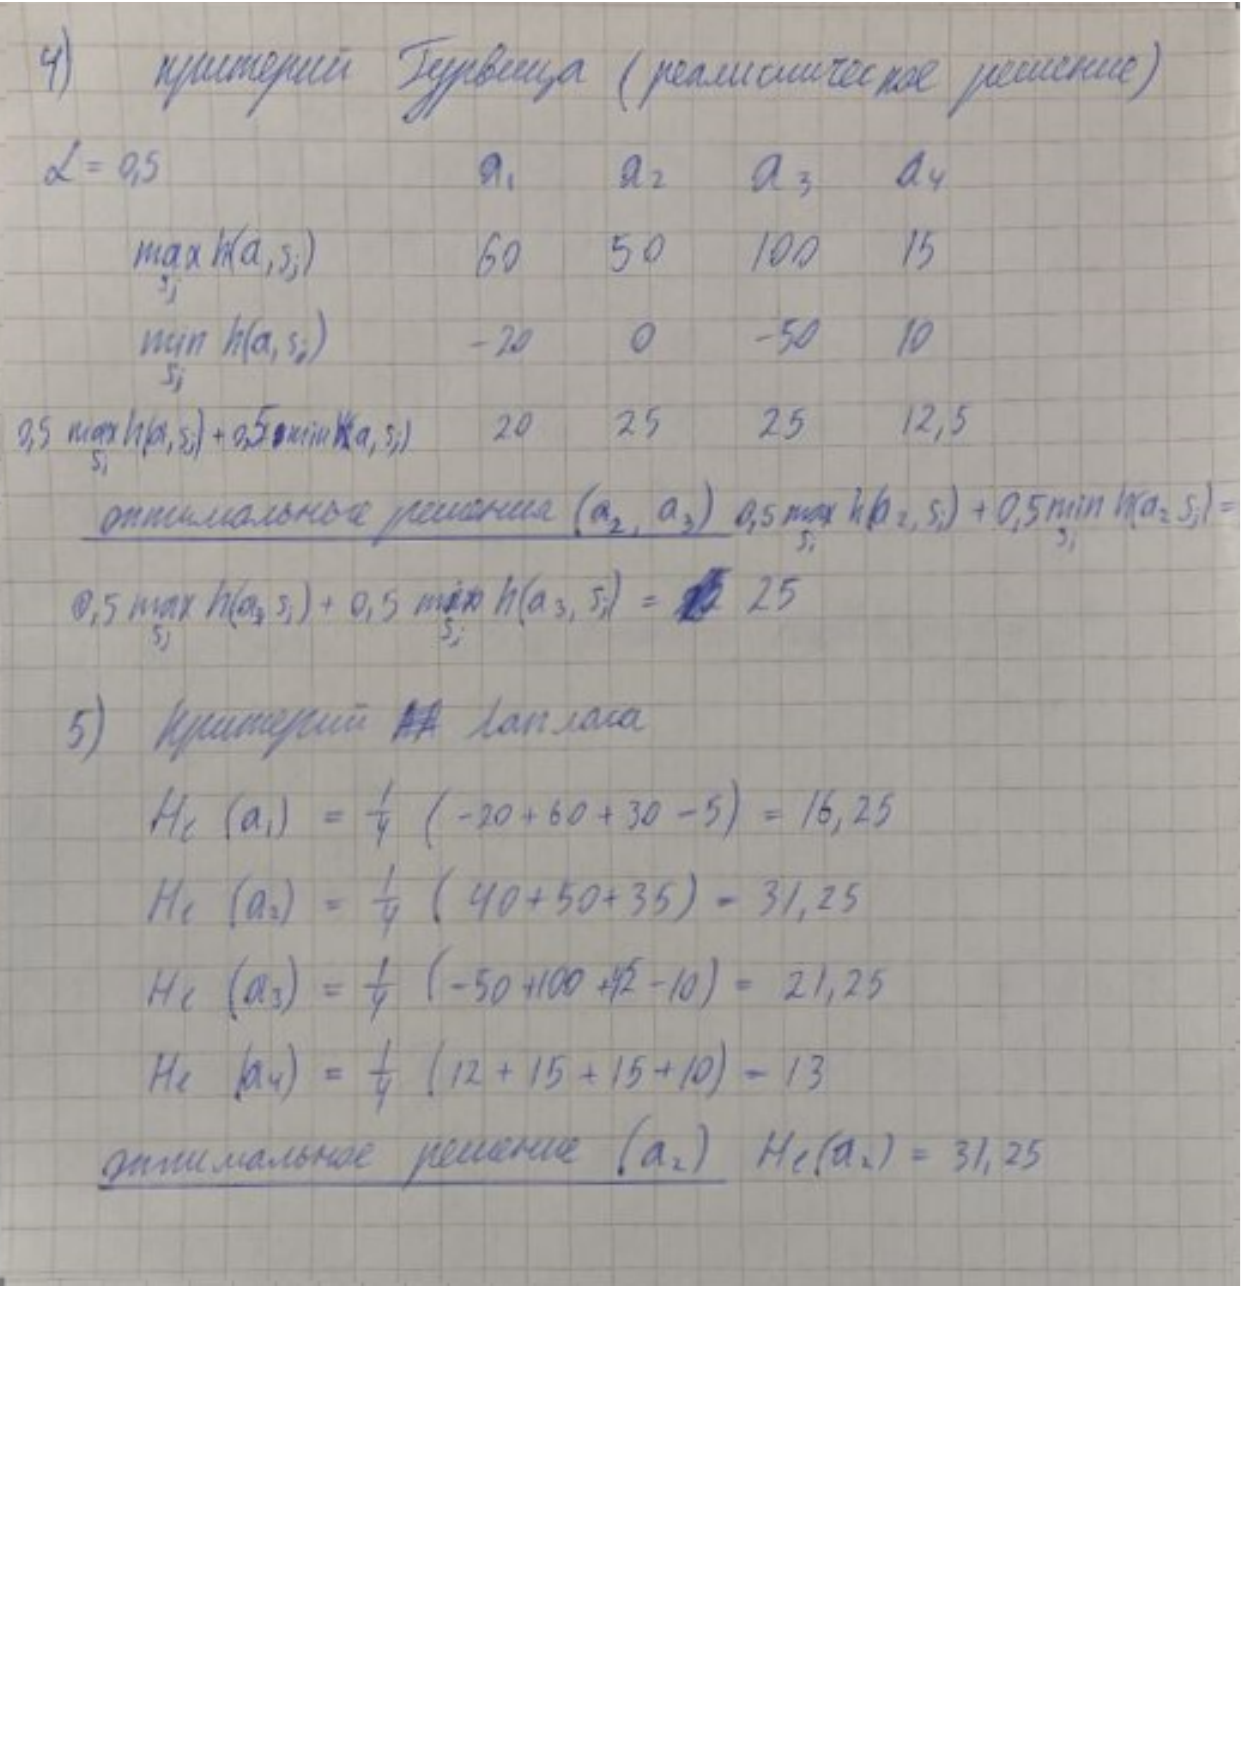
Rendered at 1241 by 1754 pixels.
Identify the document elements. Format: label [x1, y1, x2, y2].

picture [0, 2, 1241, 1286]
